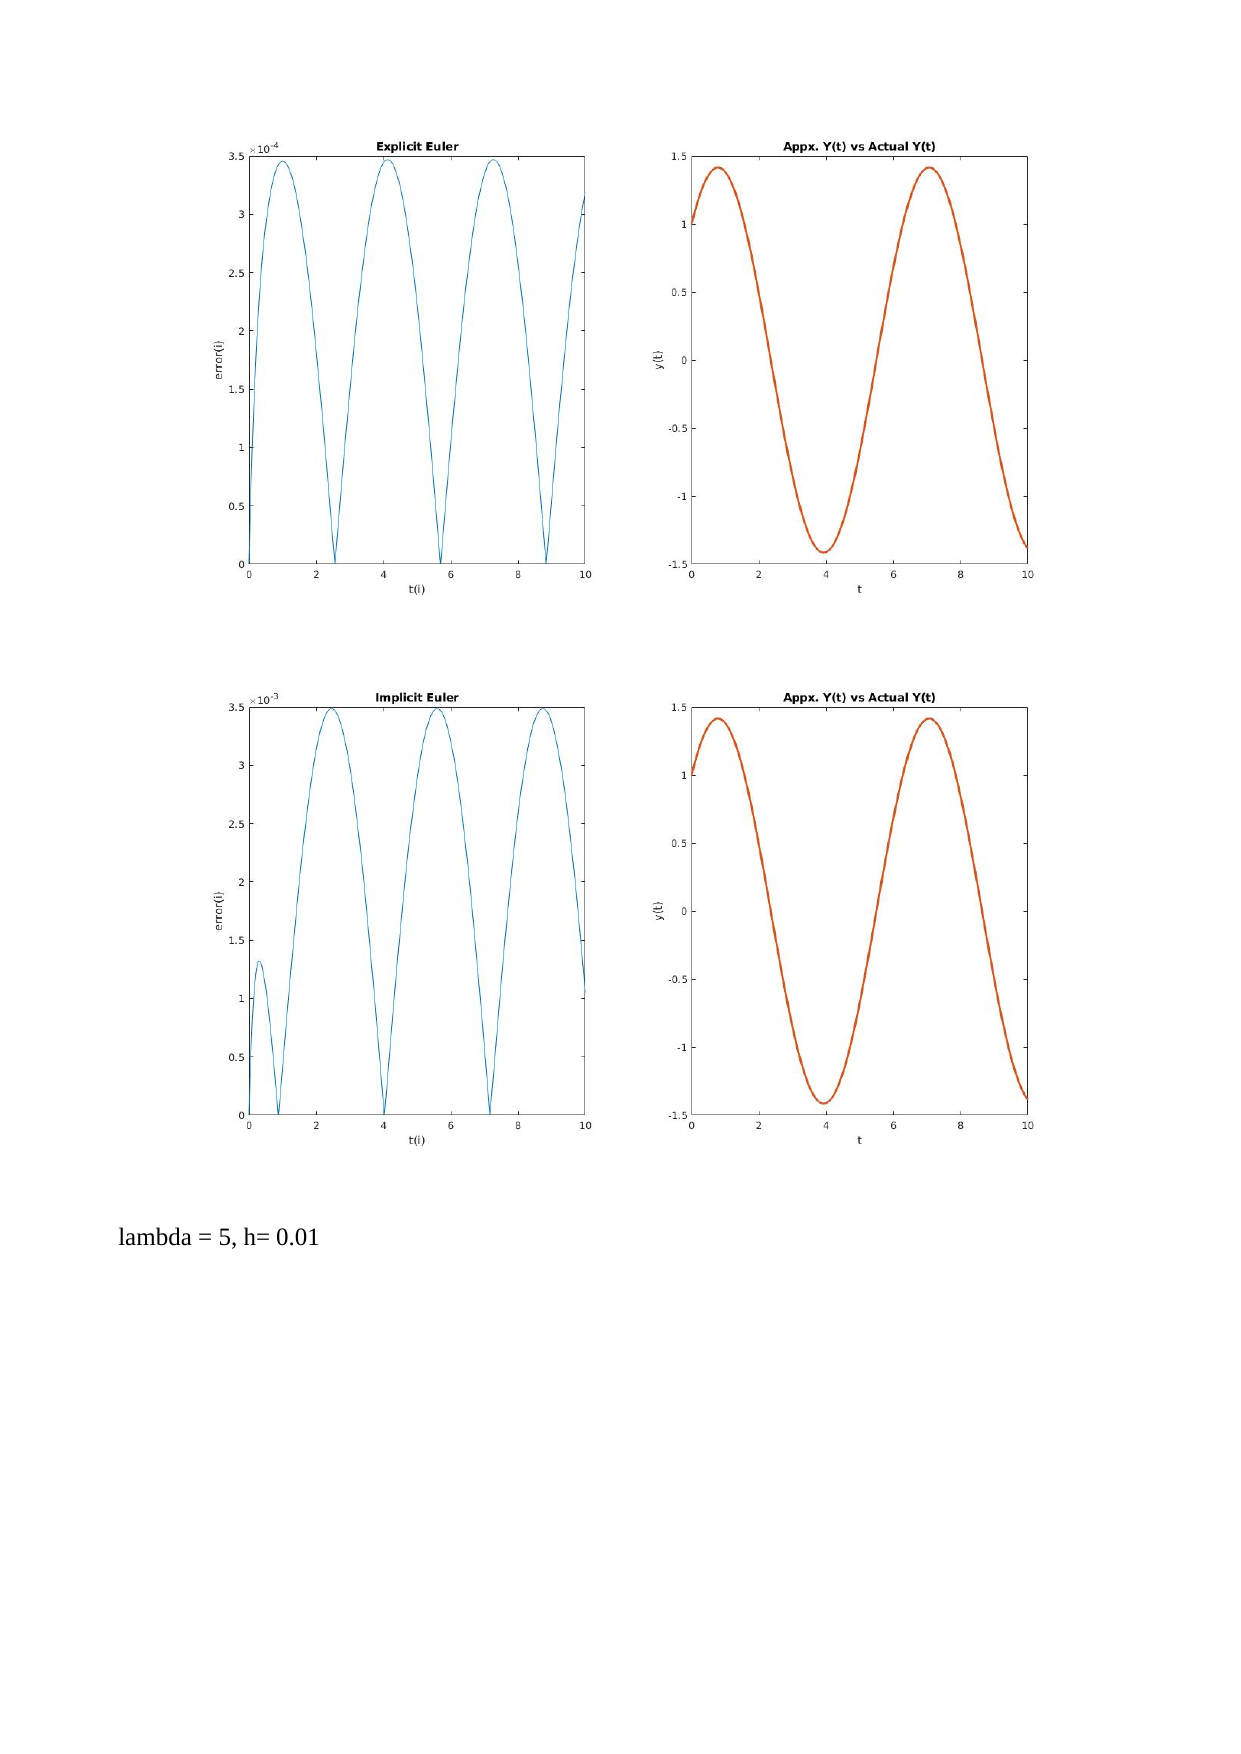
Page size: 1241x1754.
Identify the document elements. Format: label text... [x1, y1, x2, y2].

text lambda = 5, h= 0.01 [118, 1222, 1122, 1251]
picture [118, 118, 1123, 619]
picture [118, 670, 1123, 1170]
